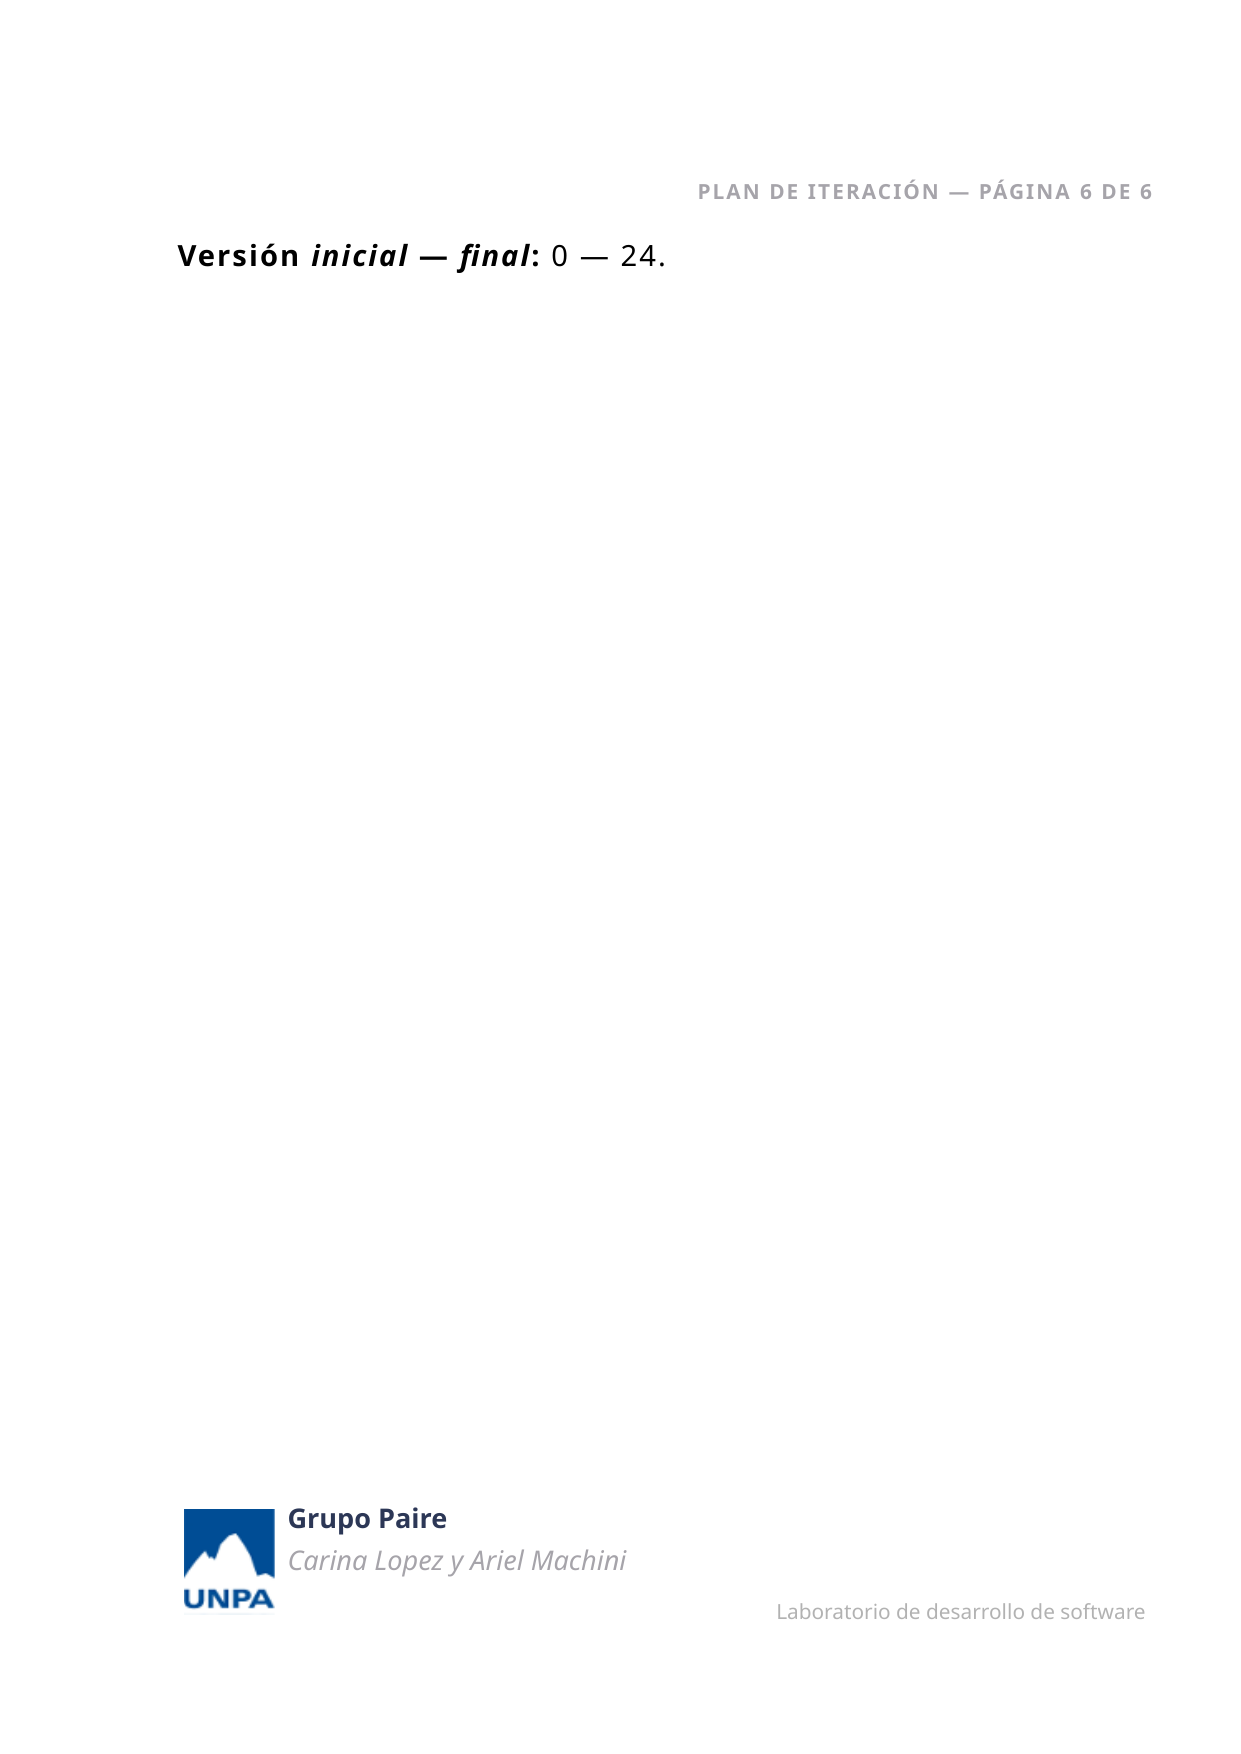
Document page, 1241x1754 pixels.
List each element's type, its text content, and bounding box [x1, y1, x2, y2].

picture [184, 1509, 275, 1615]
text Versión inicial — final: 0 — 24. [177, 235, 1152, 275]
